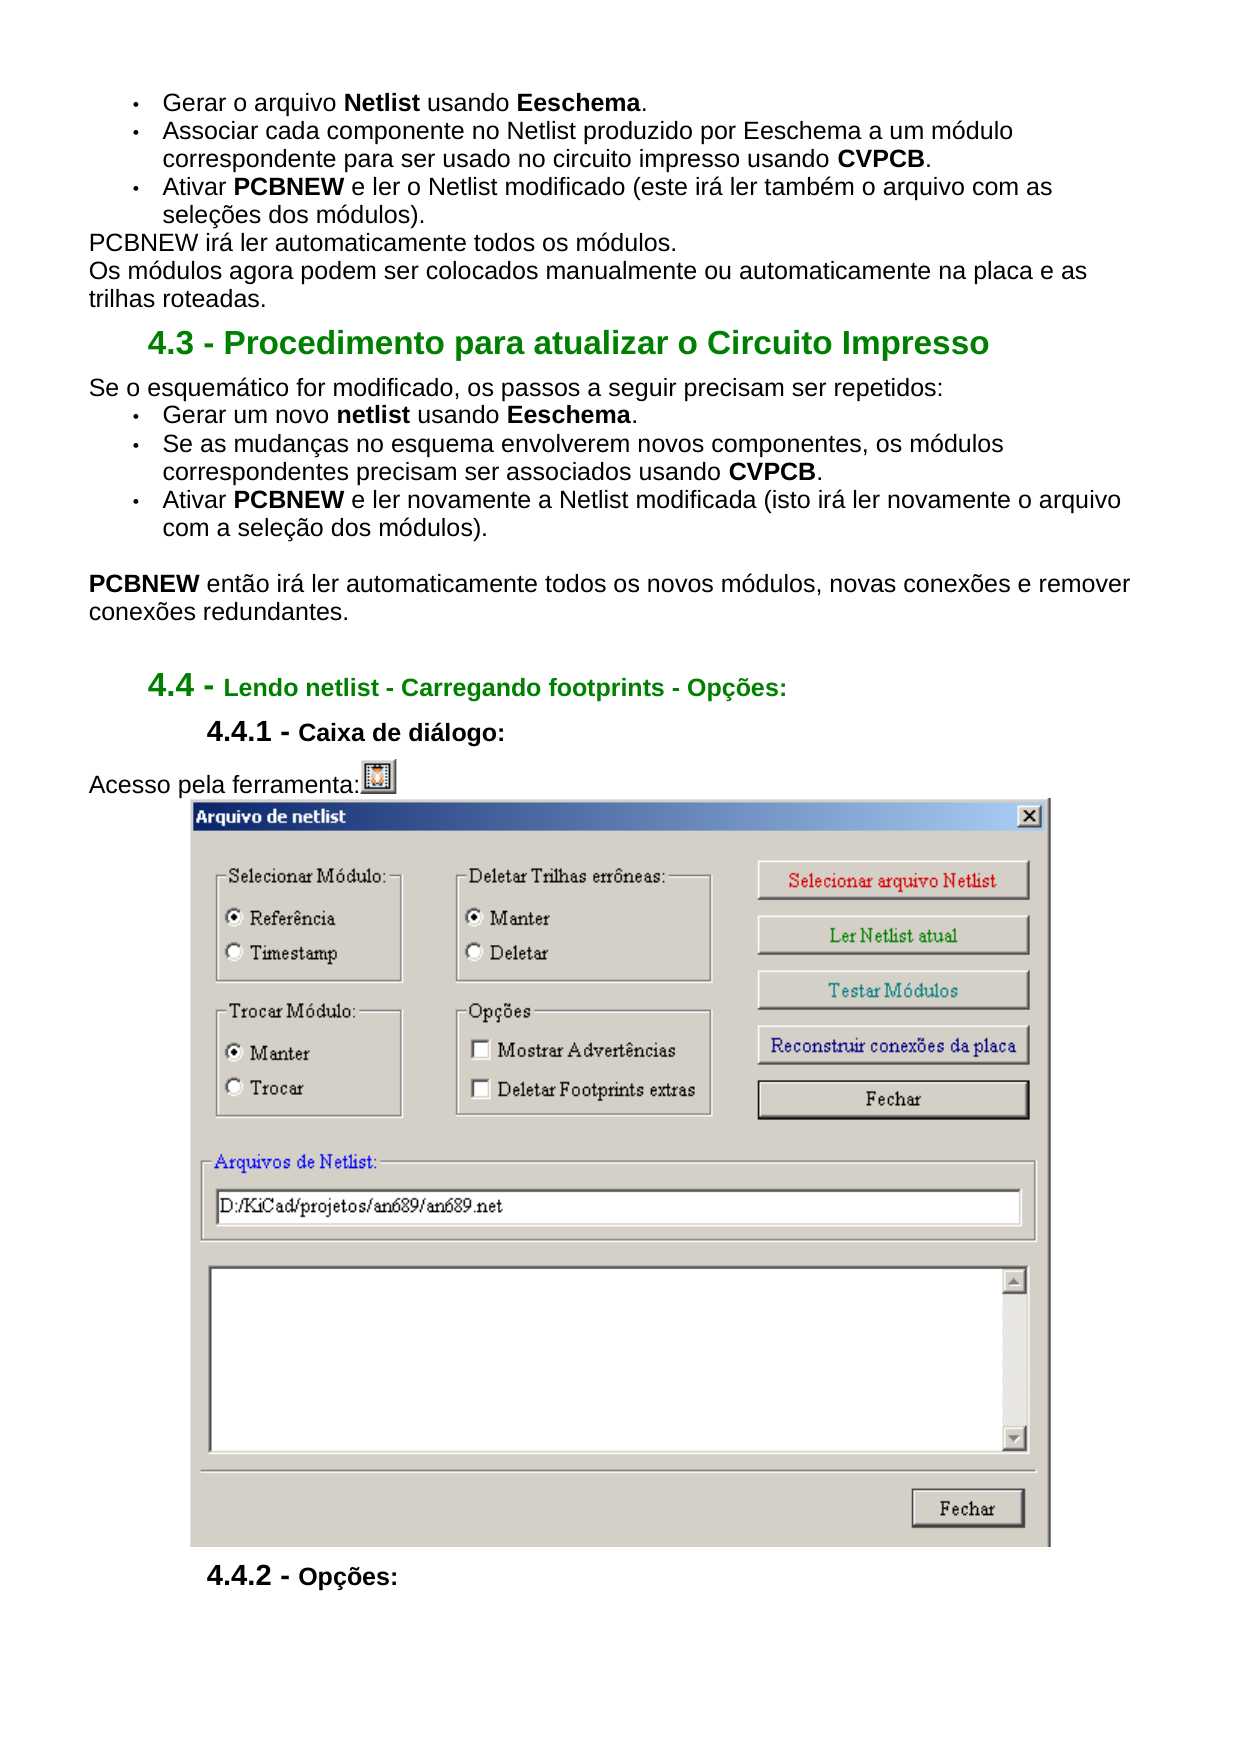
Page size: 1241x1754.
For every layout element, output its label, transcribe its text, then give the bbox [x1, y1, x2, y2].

text Acesso pela ferramenta: [88, 759, 1152, 799]
list Gerar um novo netlist usando Eeschema. [133, 401, 1152, 429]
text Se o esquemático for modificado, os passos a seguir precisam ser repetidos: [88, 373, 1152, 401]
text Os módulos agora podem ser colocados manualmente ou automaticamente na placa e as trilhas roteadas. [88, 257, 1152, 313]
picture [189, 798, 1051, 1547]
list Ativar PCBNEW e ler o Netlist modificado (este irá ler também o arquivo com as seleções dos módulos). [133, 173, 1152, 229]
text PCBNEW então irá ler automaticamente todos os novos módulos, novas conexões e remover conexões redundantes. [88, 569, 1152, 625]
text PCBNEW irá ler automaticamente todos os módulos. [88, 229, 1152, 257]
list Se as mudanças no esquema envolverem novos componentes, os módulos correspondentes precisam ser associados usando CVPCB. [133, 429, 1152, 485]
list Ativar PCBNEW e ler novamente a Netlist modificada (isto irá ler novamente o arquivo com a seleção dos módulos). [133, 485, 1152, 541]
list Gerar o arquivo Netlist usando Eeschema. [133, 88, 1152, 117]
picture [360, 759, 397, 794]
list Associar cada componente no Netlist produzido por Eeschema a um módulo correspondente para ser usado no circuito impresso usando CVPCB. [133, 117, 1152, 173]
subtitle Caixa de diálogo: [207, 715, 1152, 747]
subtitle Procedimento para atualizar o Circuito Impresso [148, 324, 1152, 361]
subtitle Opções: [207, 1559, 1152, 1591]
subtitle Lendo netlist - Carregando footprints - Opções: [148, 666, 1152, 703]
